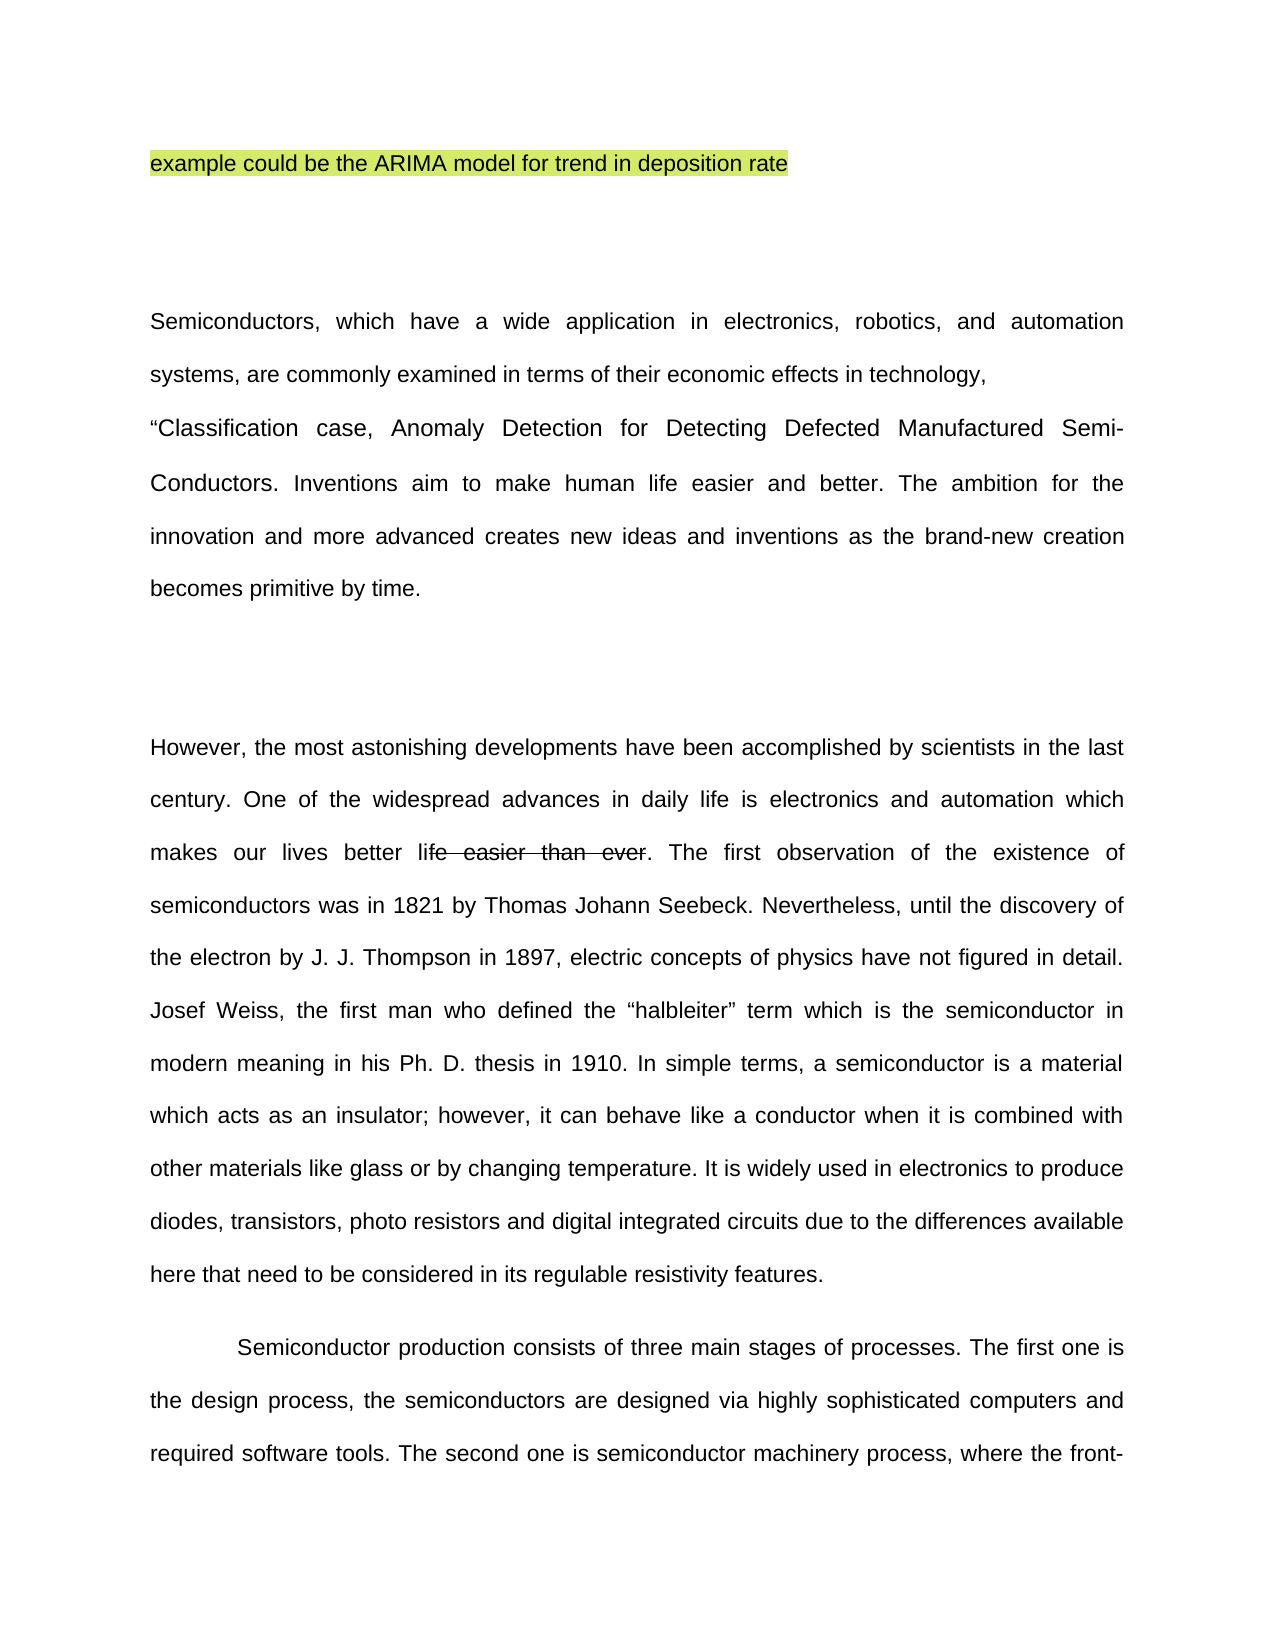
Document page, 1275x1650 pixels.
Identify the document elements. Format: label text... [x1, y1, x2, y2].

text Semiconductors, which have a wide application in electronics, robotics, and automation systems, are commonly examined in terms of their economic effects in technology, [150, 308, 1125, 387]
text “Classification case, Anomaly Detection for Detecting Defected Manufactured Semi-Conductors. Inventions aim to make human life easier and better. The ambition for the innovation and more advanced creates new ideas and inventions as the brand-new creation becomes primitive by time. [150, 413, 1125, 602]
text However, the most astonishing developments have been accomplished by scientists in the last century. One of the widespread advances in daily life is electronics and automation which makes our lives better life easier than ever. The first observation of the existence of semiconductors was in 1821 by Thomas Johann Seebeck. Nevertheless, until the discovery of the electron by J. J. Thompson in 1897, electric concepts of physics have not figured in detail. Josef Weiss, the first man who defined the “halbleiter” term which is the semiconductor in modern meaning in his Ph. D. thesis in 1910. In simple terms, a semiconductor is a material which acts as an insulator; however, it can behave like a conductor when it is combined with other materials like glass or by changing temperature. It is widely used in electronics to produce diodes, transistors, photo resistors and digital integrated circuits due to the differences available here that need to be considered in its regulable resistivity features. [150, 733, 1125, 1287]
text Semiconductor production consists of three main stages of processes. The first one is the design process, the semiconductors are designed via highly sophisticated computers and required software tools. The second one is semiconductor machinery process, where the front- [150, 1334, 1125, 1466]
text example could be the ARIMA model for trend in deposition rate [150, 150, 1125, 176]
